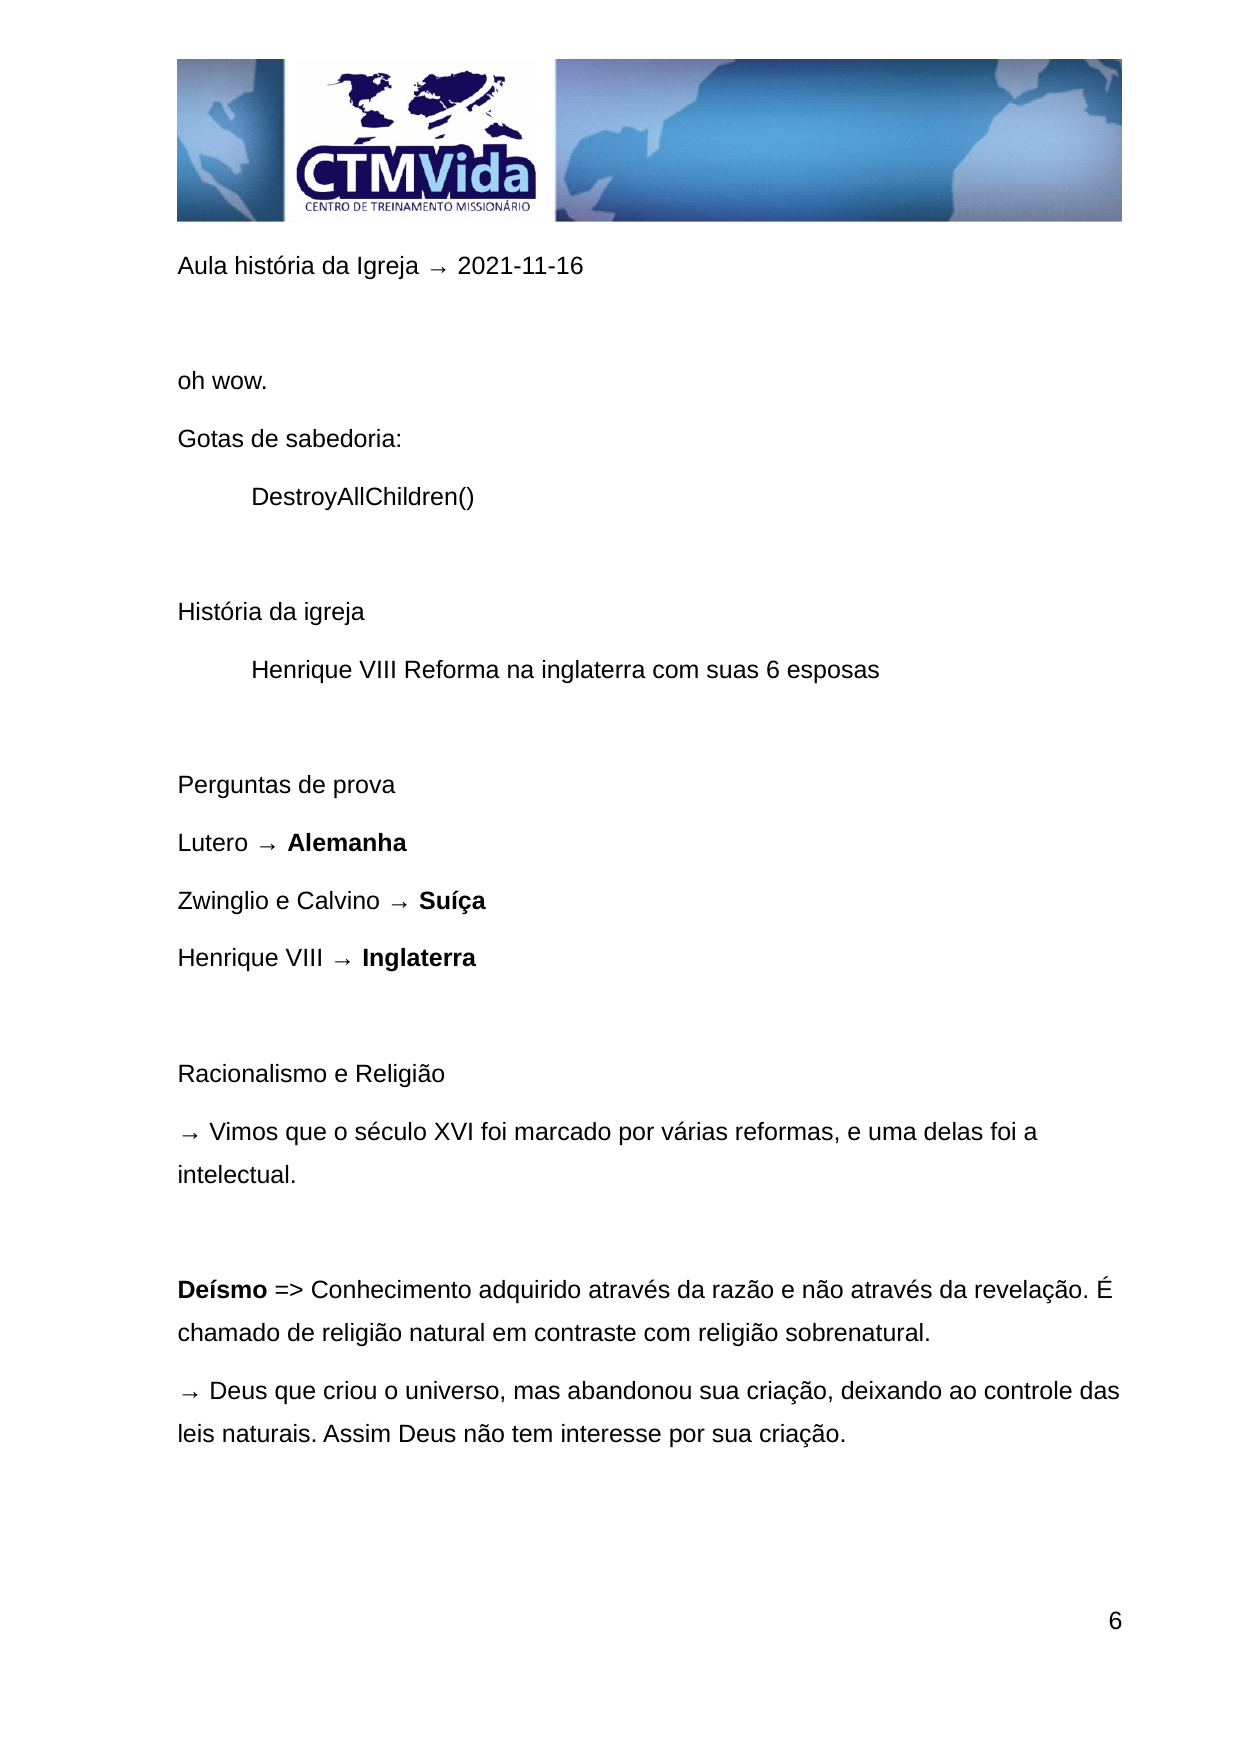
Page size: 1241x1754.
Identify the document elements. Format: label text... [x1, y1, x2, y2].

text Aula história da Igreja → 2021-11-16 [177, 251, 1122, 280]
text DestroyAllChildren() [177, 482, 1122, 511]
picture [177, 59, 1122, 222]
text Gotas de sabedoria: [177, 424, 1122, 453]
text → Deus que criou o universo, mas abandonou sua criação, deixando ao controle das leis naturais. Assim Deus não tem interesse por sua criação. [177, 1376, 1122, 1448]
text Zwinglio e Calvino → Suíça [177, 886, 1122, 914]
text → Vimos que o século XVI foi marcado por várias reformas, e uma delas foi a intelectual. [177, 1117, 1122, 1188]
text História da igreja [177, 597, 1122, 626]
text Lutero → Alemanha [177, 828, 1122, 857]
text oh wow. [177, 366, 1122, 395]
text Henrique VIII Reforma na inglaterra com suas 6 esposas [177, 655, 1122, 684]
text Henrique VIII → Inglaterra [177, 943, 1122, 972]
text Deísmo => Conhecimento adquirido através da razão e não através da revelação. É chamado de religião natural em contraste com religião sobrenatural. [177, 1275, 1122, 1347]
text Racionalismo e Religião [177, 1059, 1122, 1088]
text Perguntas de prova [177, 770, 1122, 799]
